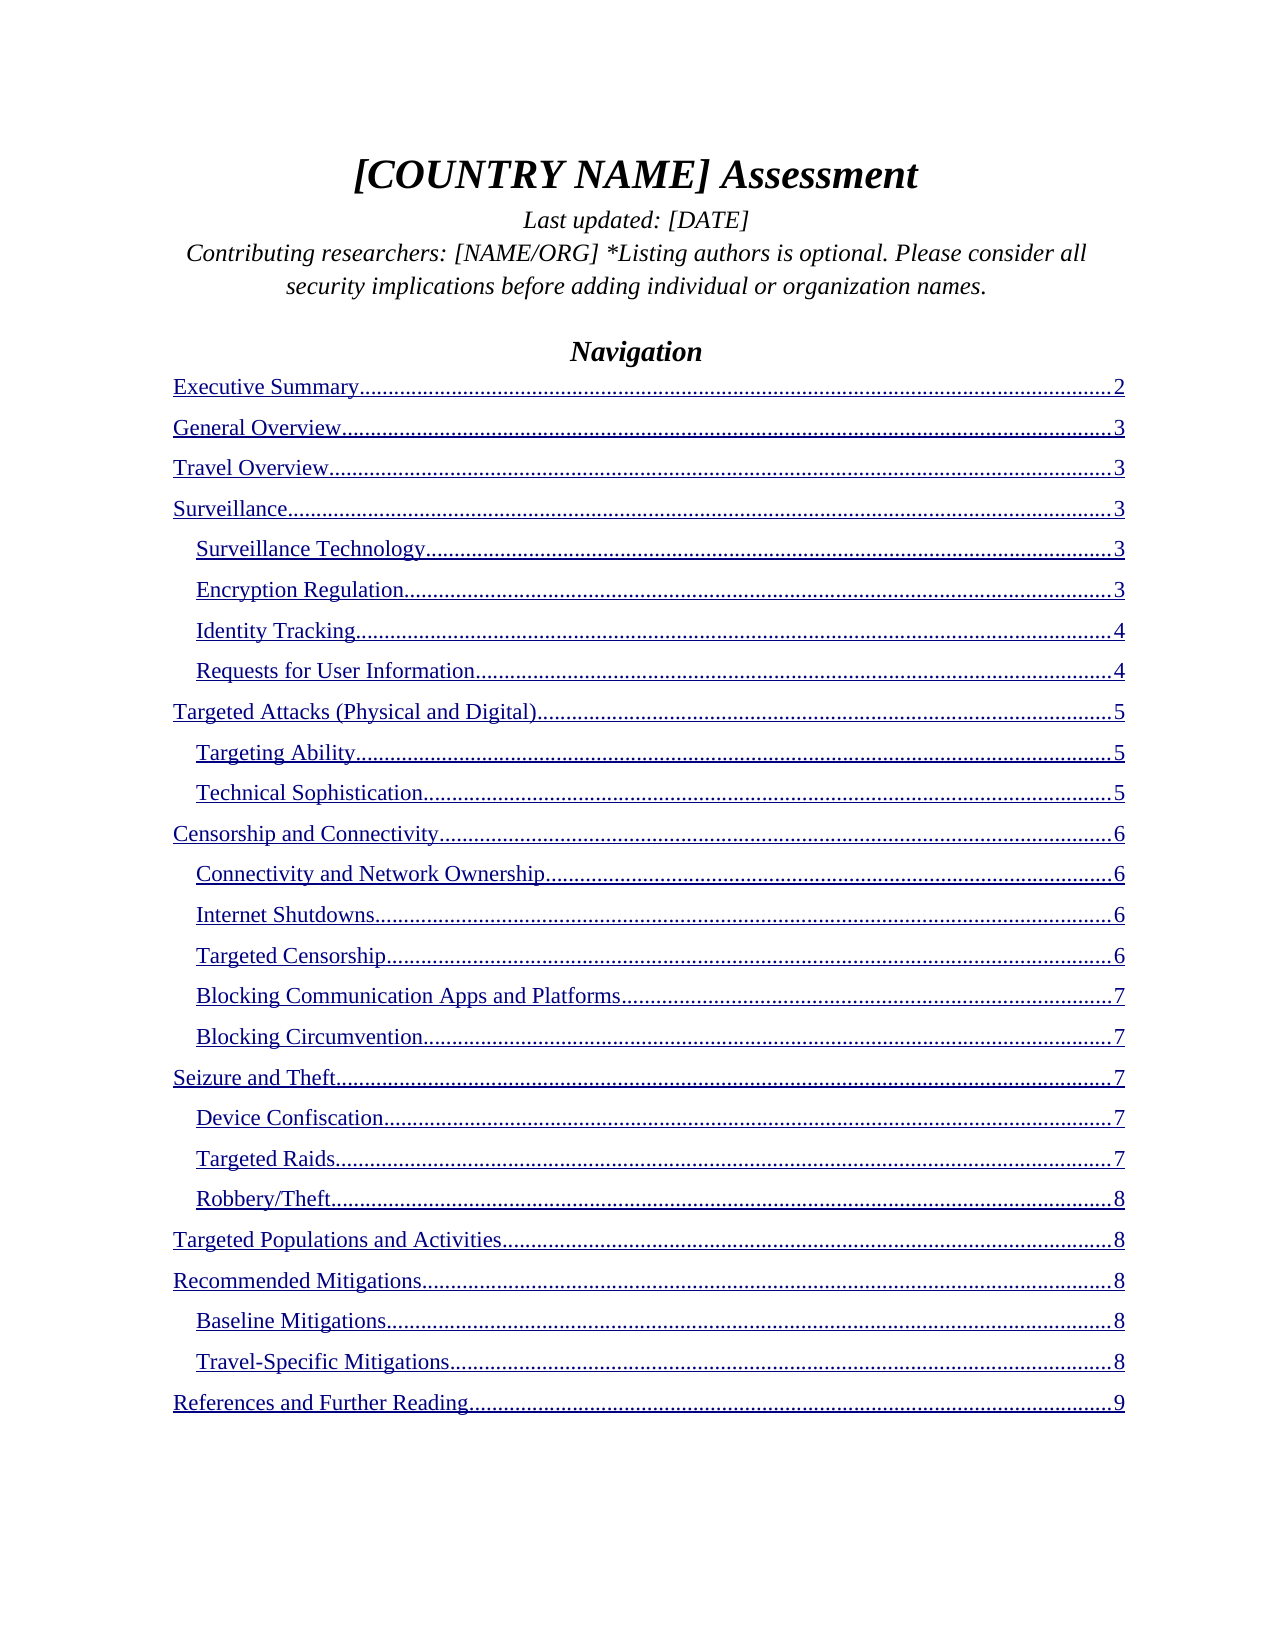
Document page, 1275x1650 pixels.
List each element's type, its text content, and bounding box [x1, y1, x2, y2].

text Travel-Specific Mitigations 8 [196, 1348, 1125, 1371]
text Censorship and Connectivity 6 [173, 820, 1125, 843]
text Executive Summary 2 [173, 373, 1125, 396]
text Navigation [150, 334, 1125, 368]
text Targeting Ability 5 [196, 738, 1125, 761]
text Targeted Populations and Activities 8 [173, 1226, 1125, 1249]
text Robbery/Theft 8 [196, 1185, 1125, 1208]
text Device Confiscation 7 [196, 1104, 1125, 1127]
text Contributing researchers: [NAME/ORG] *Listing authors is optional. Please consider all security implications before adding individual or organization names. [150, 238, 1125, 300]
text Blocking Circumvention 7 [196, 1023, 1125, 1046]
text Internet Shutdowns 6 [196, 901, 1125, 924]
text References and Further Reading 9 [173, 1388, 1125, 1411]
subtitle [COUNTRY NAME] Assessment [150, 150, 1125, 198]
text Blocking Communication Apps and Platforms 7 [196, 982, 1125, 1005]
text Surveillance 3 [173, 495, 1125, 518]
text Baseline Mitigations 8 [196, 1307, 1125, 1330]
text Seizure and Theft 7 [173, 1063, 1125, 1086]
text Encryption Regulation 3 [196, 576, 1125, 599]
text Surveillance Technology 3 [196, 535, 1125, 558]
text Targeted Attacks (Physical and Digital) 5 [173, 698, 1125, 721]
text Connectivity and Network Ownership 6 [196, 860, 1125, 883]
text General Overview 3 [173, 413, 1125, 436]
text Requests for User Information 4 [196, 657, 1125, 680]
text Targeted Raids 7 [196, 1145, 1125, 1168]
text Technical Sophistication 5 [196, 779, 1125, 802]
text Last updated: [DATE] [150, 205, 1125, 234]
text Targeted Censorship 6 [196, 942, 1125, 965]
text Travel Overview 3 [173, 454, 1125, 477]
text Recommended Mitigations 8 [173, 1267, 1125, 1290]
text Identity Tracking 4 [196, 617, 1125, 640]
